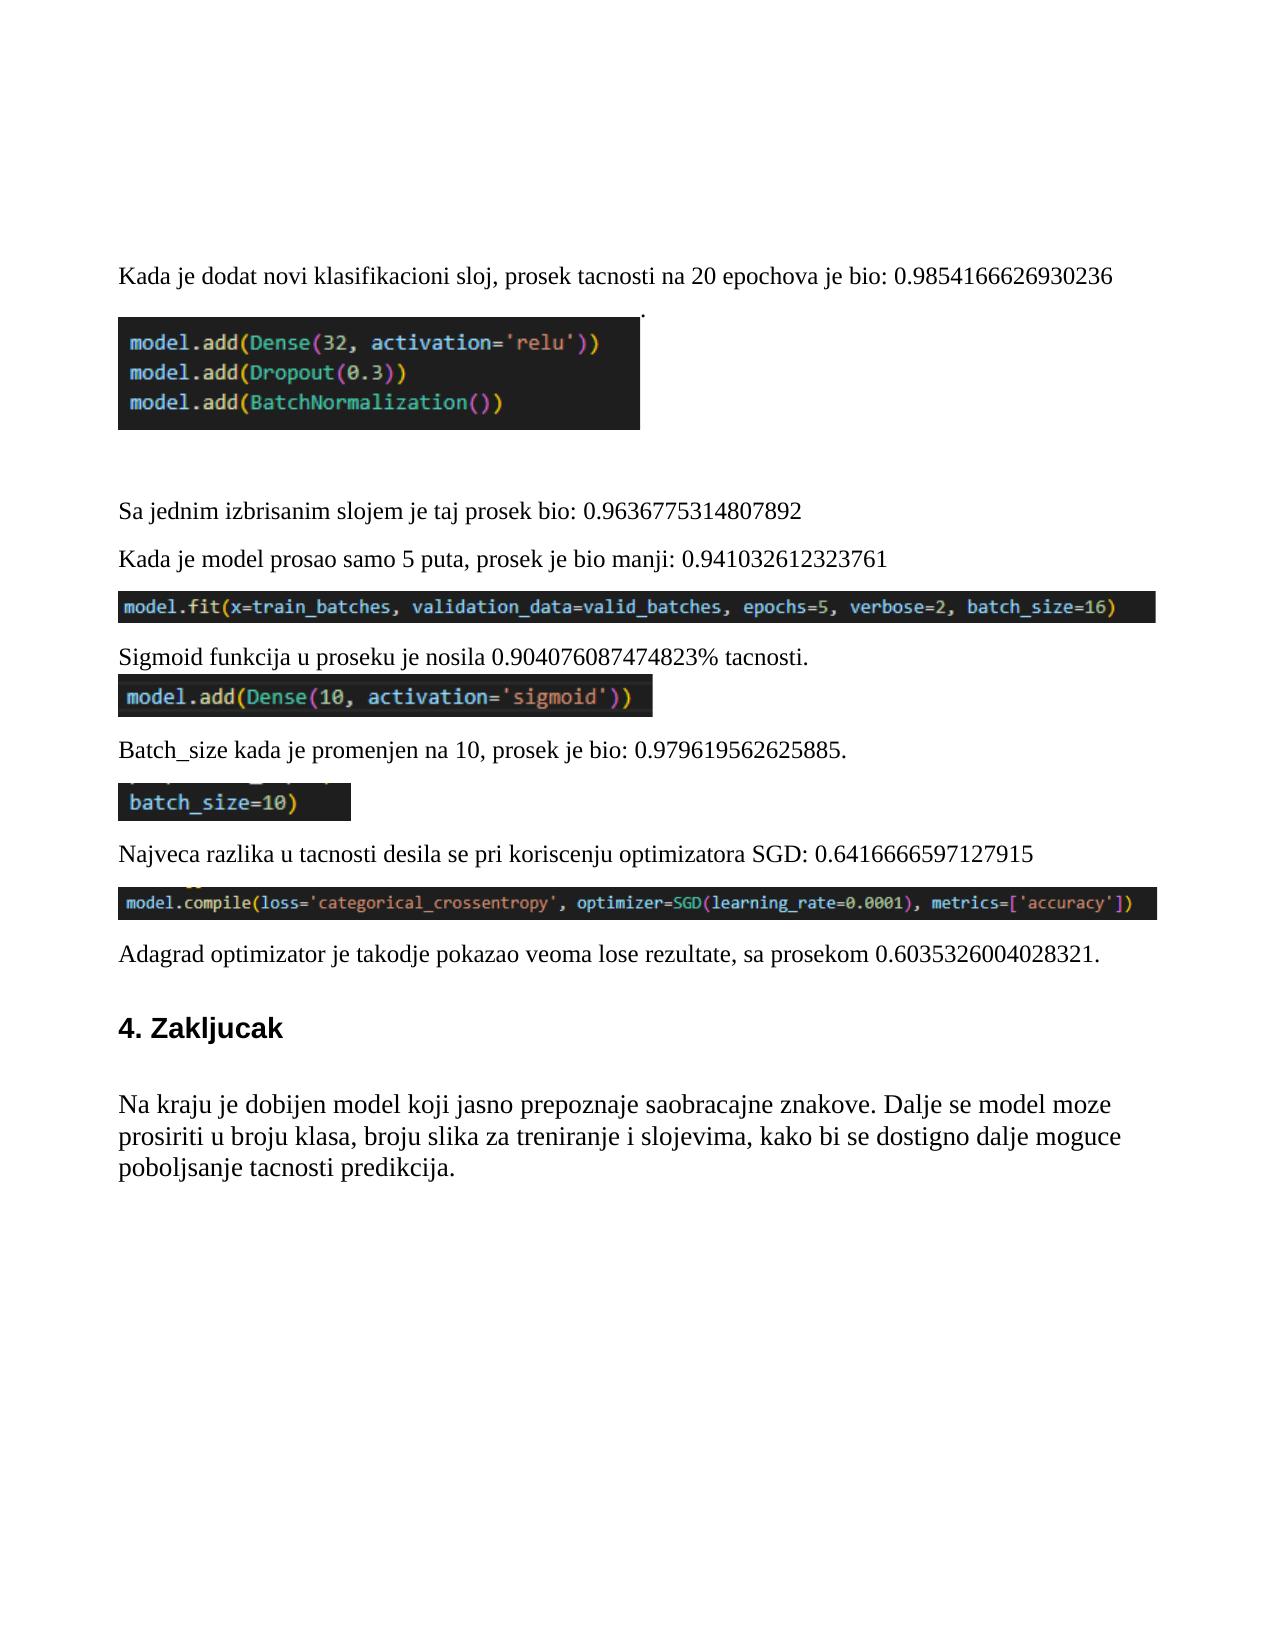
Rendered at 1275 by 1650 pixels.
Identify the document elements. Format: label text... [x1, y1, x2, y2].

text Kada je model prosao samo 5 puta, prosek je bio manji: 0.941032612323761 [118, 544, 1157, 573]
text Kada je dodat novi klasifikacioni sloj, prosek tacnosti na 20 epochova je bio: 0.9854166626930236 . [118, 261, 1157, 430]
text Najveca razlika u tacnosti desila se pri koriscenju optimizatora SGD: 0.6416666597127915 [118, 839, 1157, 868]
text Adagrad optimizator je takodje pokazao veoma lose rezultate, sa prosekom 0.6035326004028321. [118, 939, 1157, 968]
text Na kraju je dobijen model koji jasno prepoznaje saobracajne znakove. Dalje se model moze prosiriti u broju klasa, broju slika za treniranje i slojevima, kako bi se dostigno dalje moguce poboljsanje tacnosti predikcija. [118, 1089, 1157, 1182]
text Sa jednim izbrisanim slojem je taj prosek bio: 0.9636775314807892 [118, 496, 1157, 525]
text Sigmoid funkcija u proseku je nosila 0.904076087474823% tacnosti. [118, 642, 1157, 717]
subtitle 4. Zakljucak [118, 1011, 1157, 1045]
text Batch_size kada je promenjen na 10, prosek je bio: 0.979619562625885. [118, 736, 1157, 764]
